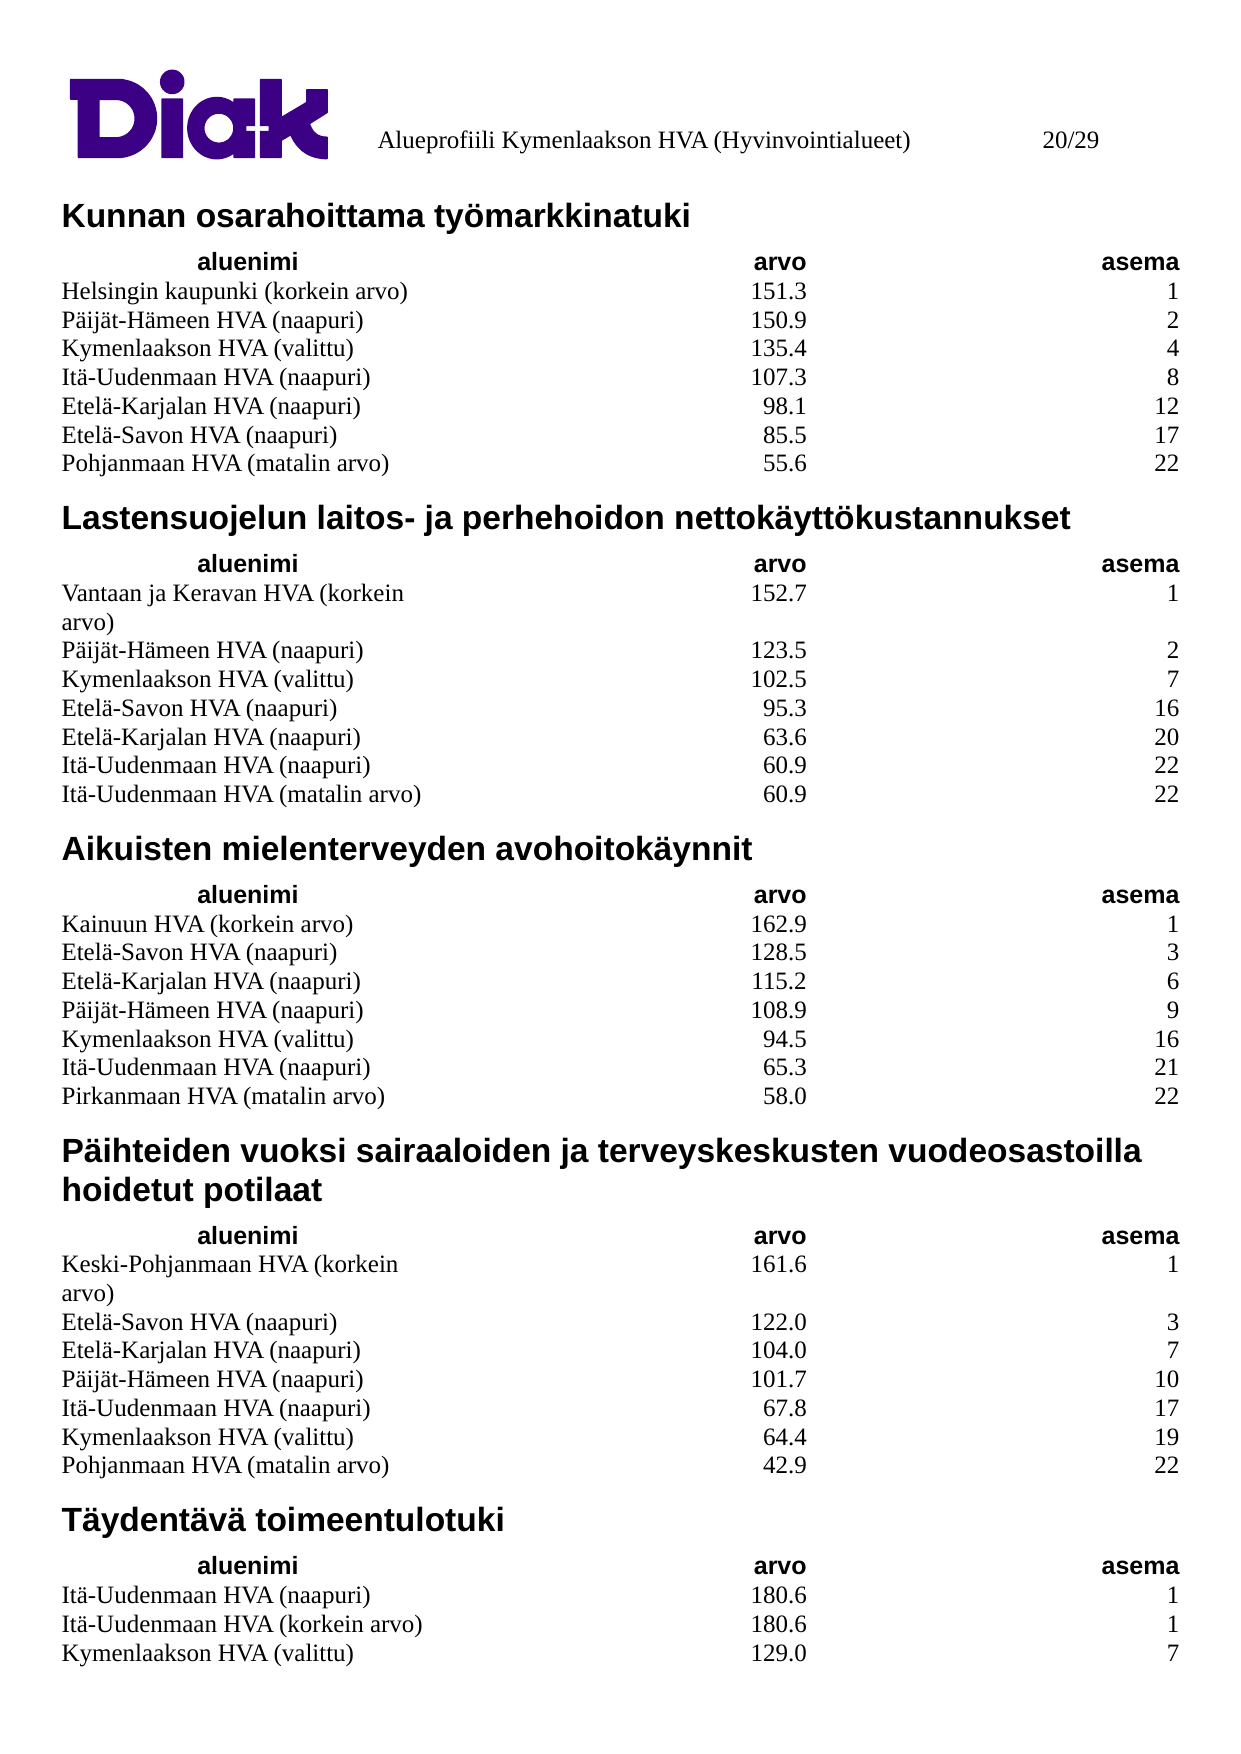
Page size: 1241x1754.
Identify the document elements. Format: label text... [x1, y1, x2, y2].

table_cell 1 [806, 1609, 1179, 1638]
table_cell 4 [806, 334, 1179, 362]
table_cell Pohjanmaan HVA (matalin arvo) [61, 1451, 434, 1479]
table_cell 60.9 [434, 779, 806, 808]
subtitle Täydentävä toimeentulotuki [61, 1500, 1179, 1539]
table_header asema [806, 549, 1179, 578]
table_cell 94.5 [434, 1024, 806, 1052]
table_cell Päijät-Hämeen HVA (naapuri) [61, 1364, 434, 1393]
table_cell 17 [806, 420, 1179, 448]
table_cell 7 [806, 1336, 1179, 1364]
subtitle Aikuisten mielenterveyden avohoitokäynnit [61, 829, 1179, 867]
table_cell 64.4 [434, 1422, 806, 1451]
table_header arvo [434, 1221, 806, 1249]
table_cell Kymenlaakson HVA (valittu) [61, 1422, 434, 1451]
table_cell Etelä-Savon HVA (naapuri) [61, 1307, 434, 1336]
table_cell Kymenlaakson HVA (valittu) [61, 664, 434, 693]
table_header aluenimi [61, 1551, 434, 1580]
table_cell 3 [806, 1307, 1179, 1336]
table_cell 22 [806, 449, 1179, 477]
table_header aluenimi [61, 247, 434, 276]
table_cell 1 [806, 1580, 1179, 1609]
table_cell 22 [806, 1451, 1179, 1479]
table_cell Helsingin kaupunki (korkein arvo) [61, 276, 434, 305]
table_cell 2 [806, 305, 1179, 333]
table_cell 152.7 [434, 578, 806, 636]
table_cell Kymenlaakson HVA (valittu) [61, 1638, 434, 1666]
table_cell 102.5 [434, 664, 806, 693]
table_cell 67.8 [434, 1393, 806, 1422]
table_header aluenimi [61, 880, 434, 909]
table_cell 12 [806, 391, 1179, 420]
table_cell 63.6 [434, 722, 806, 751]
table_cell 20 [806, 722, 1179, 751]
table_cell Itä-Uudenmaan HVA (naapuri) [61, 1053, 434, 1081]
table_cell 3 [806, 938, 1179, 966]
table_cell 151.3 [434, 276, 806, 305]
table_cell Etelä-Karjalan HVA (naapuri) [61, 966, 434, 995]
table_cell 129.0 [434, 1638, 806, 1666]
table_cell 17 [806, 1393, 1179, 1422]
table_cell 128.5 [434, 938, 806, 966]
table_cell Itä-Uudenmaan HVA (naapuri) [61, 362, 434, 391]
table_cell 135.4 [434, 334, 806, 362]
table_cell 8 [806, 362, 1179, 391]
subtitle Kunnan osarahoittama työmarkkinatuki [61, 196, 1179, 235]
table_cell 101.7 [434, 1364, 806, 1393]
table_cell 7 [806, 664, 1179, 693]
table_cell Kymenlaakson HVA (valittu) [61, 1024, 434, 1052]
table_header aluenimi [61, 549, 434, 578]
table_cell Itä-Uudenmaan HVA (naapuri) [61, 751, 434, 779]
subtitle Päihteiden vuoksi sairaaloiden ja terveyskeskusten vuodeosastoilla hoidetut potilaat [61, 1131, 1179, 1208]
table_cell 1 [806, 276, 1179, 305]
table_cell 9 [806, 995, 1179, 1024]
table_cell Keski-Pohjanmaan HVA (korkein arvo) [61, 1249, 434, 1307]
table_cell Etelä-Savon HVA (naapuri) [61, 938, 434, 966]
table_cell 122.0 [434, 1307, 806, 1336]
table_cell 180.6 [434, 1580, 806, 1609]
table_cell 42.9 [434, 1451, 806, 1479]
table_header asema [806, 247, 1179, 276]
table_header arvo [434, 1551, 806, 1580]
table_header arvo [434, 549, 806, 578]
table_cell Pohjanmaan HVA (matalin arvo) [61, 449, 434, 477]
table_cell 19 [806, 1422, 1179, 1451]
table_cell Itä-Uudenmaan HVA (naapuri) [61, 1393, 434, 1422]
table_cell Itä-Uudenmaan HVA (korkein arvo) [61, 1609, 434, 1638]
table_cell Päijät-Hämeen HVA (naapuri) [61, 305, 434, 333]
table_header aluenimi [61, 1221, 434, 1249]
table_cell 10 [806, 1364, 1179, 1393]
table_cell 107.3 [434, 362, 806, 391]
table_cell Vantaan ja Keravan HVA (korkein arvo) [61, 578, 434, 636]
table_cell 1 [806, 1249, 1179, 1307]
table_cell 21 [806, 1053, 1179, 1081]
table_cell Etelä-Karjalan HVA (naapuri) [61, 1336, 434, 1364]
table_cell Etelä-Karjalan HVA (naapuri) [61, 391, 434, 420]
table_cell 108.9 [434, 995, 806, 1024]
table_cell 162.9 [434, 909, 806, 937]
table_header arvo [434, 880, 806, 909]
table_cell 7 [806, 1638, 1179, 1666]
table_cell 16 [806, 1024, 1179, 1052]
table_cell 115.2 [434, 966, 806, 995]
table_cell 55.6 [434, 449, 806, 477]
table_cell 65.3 [434, 1053, 806, 1081]
table_cell Itä-Uudenmaan HVA (matalin arvo) [61, 779, 434, 808]
table_cell 161.6 [434, 1249, 806, 1307]
table_cell Pirkanmaan HVA (matalin arvo) [61, 1081, 434, 1110]
table_cell 104.0 [434, 1336, 806, 1364]
table_cell Etelä-Savon HVA (naapuri) [61, 693, 434, 722]
table_cell 22 [806, 751, 1179, 779]
table_cell Etelä-Karjalan HVA (naapuri) [61, 722, 434, 751]
table_cell 98.1 [434, 391, 806, 420]
table_cell 22 [806, 779, 1179, 808]
table_cell 60.9 [434, 751, 806, 779]
table_cell 180.6 [434, 1609, 806, 1638]
table_cell 1 [806, 578, 1179, 636]
table_cell 123.5 [434, 636, 806, 664]
table_header asema [806, 1221, 1179, 1249]
table_header asema [806, 1551, 1179, 1580]
table_cell 95.3 [434, 693, 806, 722]
table_cell 2 [806, 636, 1179, 664]
table_cell 16 [806, 693, 1179, 722]
table_cell 85.5 [434, 420, 806, 448]
table_cell 58.0 [434, 1081, 806, 1110]
table_cell Kymenlaakson HVA (valittu) [61, 334, 434, 362]
table_cell Itä-Uudenmaan HVA (naapuri) [61, 1580, 434, 1609]
table_cell Etelä-Savon HVA (naapuri) [61, 420, 434, 448]
subtitle Lastensuojelun laitos- ja perhehoidon nettokäyttökustannukset [61, 498, 1179, 537]
table_cell Päijät-Hämeen HVA (naapuri) [61, 636, 434, 664]
table_header arvo [434, 247, 806, 276]
table_cell 22 [806, 1081, 1179, 1110]
table_cell 1 [806, 909, 1179, 937]
table_cell Kainuun HVA (korkein arvo) [61, 909, 434, 937]
table_cell 6 [806, 966, 1179, 995]
table_cell 150.9 [434, 305, 806, 333]
table_header asema [806, 880, 1179, 909]
table_cell Päijät-Hämeen HVA (naapuri) [61, 995, 434, 1024]
